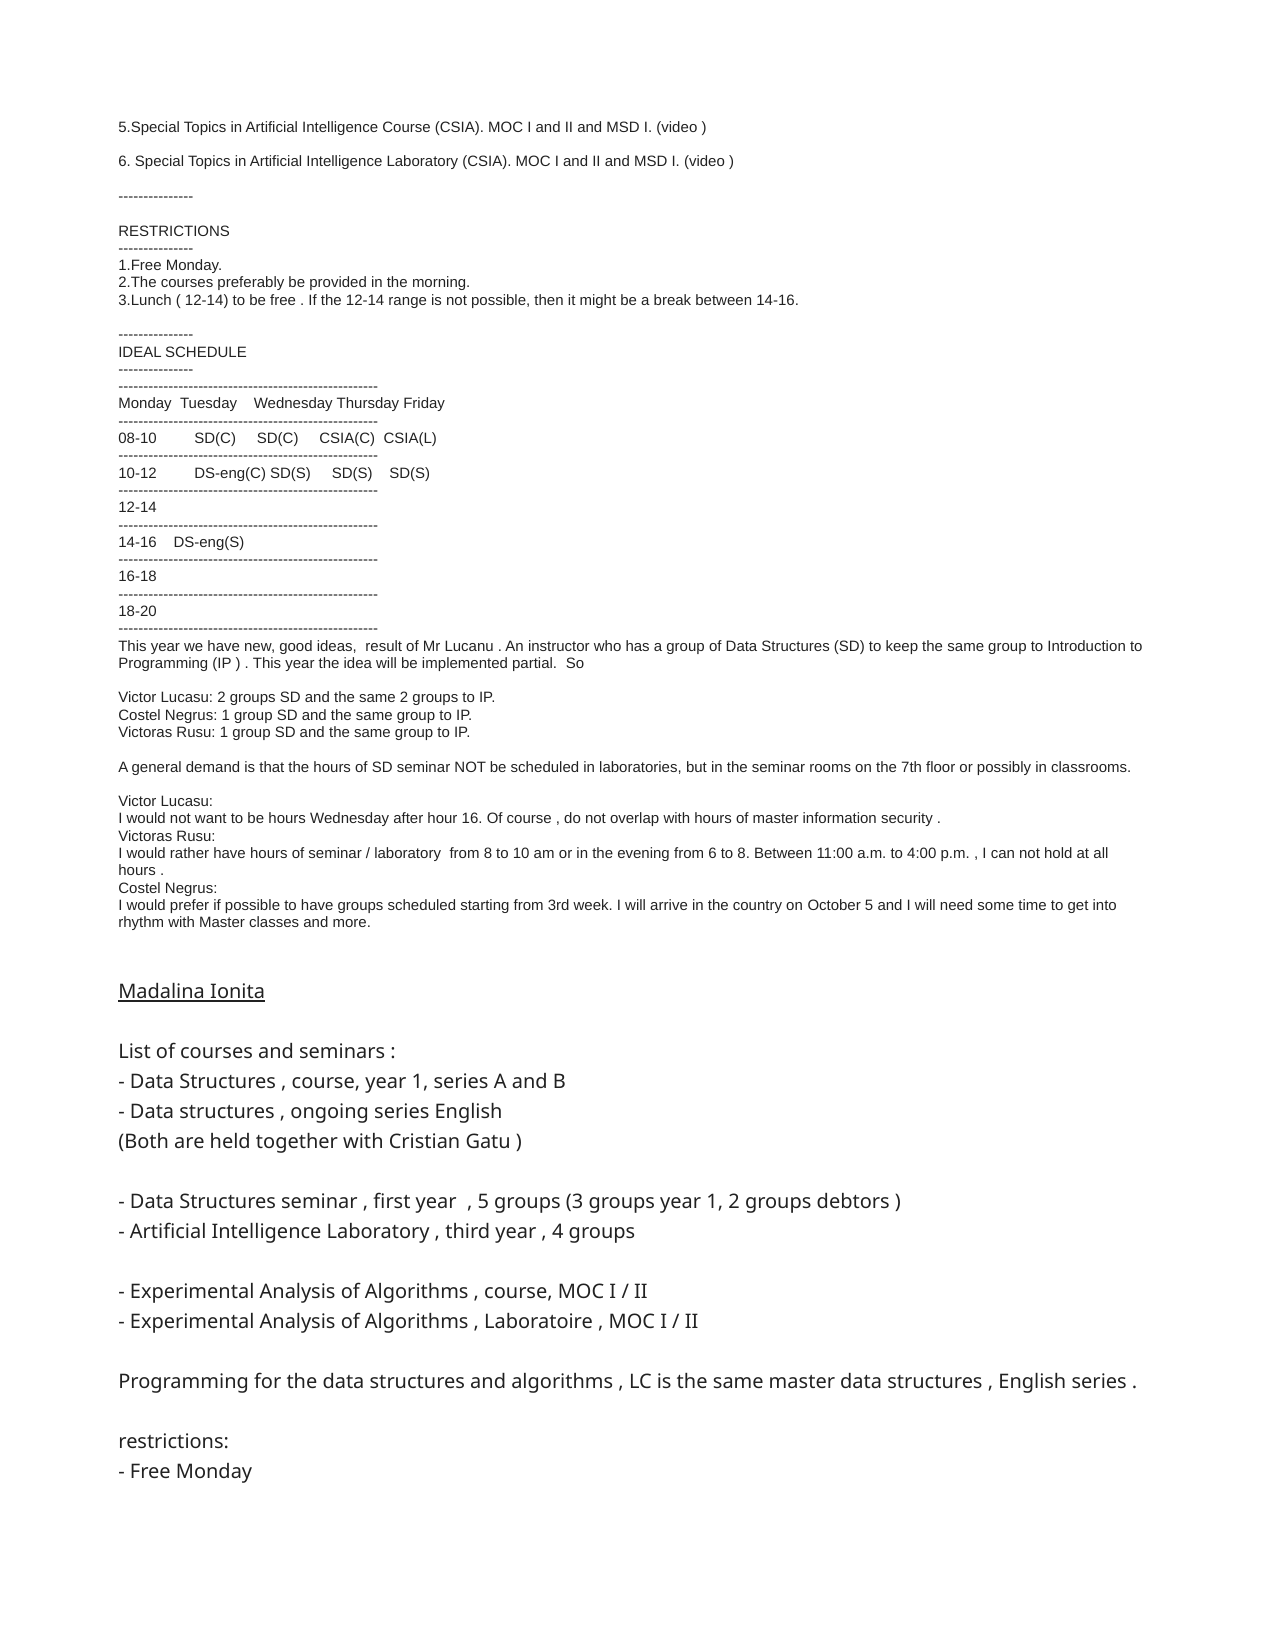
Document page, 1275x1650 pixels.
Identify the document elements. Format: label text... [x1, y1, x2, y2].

text Programming for the data structures and algorithms , LC is the same master data structures , English series . [118, 1364, 1157, 1394]
text RESTRICTIONS [118, 222, 1157, 239]
text ---------------------------------------------------- [118, 481, 1157, 498]
text restrictions: [118, 1424, 1157, 1454]
text ---------------------------------------------------- [118, 619, 1157, 637]
text - Data Structures , course, year 1, series A and B [118, 1064, 1157, 1094]
text This year we have new, good ideas, result of Mr Lucanu . An instructor who has a group of Data Structures (SD) to keep the same group to Introduction to Programming (IP ) . This year the idea will be implemented partial. So [118, 637, 1157, 671]
text ---------------------------------------------------- [118, 585, 1157, 602]
text Costel Negrus: [118, 879, 1157, 896]
text (Both are held together with Cristian Gatu ) [118, 1124, 1157, 1154]
text - Data Structures seminar , first year , 5 groups (3 groups year 1, 2 groups debtors ) [118, 1184, 1157, 1214]
text - Data structures , ongoing series English [118, 1094, 1157, 1124]
text --------------- [118, 187, 1157, 204]
text 16-18 [118, 568, 1157, 585]
text - Free Monday [118, 1454, 1157, 1484]
text Madalina Ionita [118, 977, 1157, 1004]
text IDEAL SCHEDULE [118, 343, 1157, 360]
text Monday Tuesday Wednesday Thursday Friday [118, 395, 1157, 412]
text I would not want to be hours Wednesday after hour 16. Of course , do not overlap with hours of master information security . [118, 810, 1157, 827]
text Costel Negrus: 1 group SD and the same group to IP. [118, 706, 1157, 723]
text Victoras Rusu: 1 group SD and the same group to IP. [118, 723, 1157, 741]
text 08-10 SD(C) SD(C) CSIA(C) CSIA(L) [118, 429, 1157, 447]
text Victor Lucasu: 2 groups SD and the same 2 groups to IP. [118, 689, 1157, 706]
text --------------- [118, 360, 1157, 377]
text ---------------------------------------------------- [118, 516, 1157, 533]
text 3.Lunch ( 12-14) to be free . If the 12-14 range is not possible, then it might be a break between 14-16. [118, 291, 1157, 308]
text - Experimental Analysis of Algorithms , Laboratoire , MOC I / II [118, 1304, 1157, 1334]
text A general demand is that the hours of SD seminar NOT be scheduled in laboratories, but in the seminar rooms on the 7th floor or possibly in classrooms. [118, 758, 1157, 775]
text ---------------------------------------------------- [118, 550, 1157, 568]
text - Experimental Analysis of Algorithms , course, MOC I / II [118, 1274, 1157, 1304]
text I would rather have hours of seminar / laboratory from 8 to 10 am or in the evening from 6 to 8. Between 11:00 a.m. to 4:00 p.m. , I can not hold at all hours . [118, 844, 1157, 879]
text I would prefer if possible to have groups scheduled starting from 3rd week. I will arrive in the country on October 5 and I will need some time to get into rhythm with Master classes and more. [118, 896, 1157, 931]
text 1.Free Monday. [118, 256, 1157, 274]
text --------------- [118, 239, 1157, 256]
text 10-12 DS-eng(C) SD(S) SD(S) SD(S) [118, 464, 1157, 481]
text ---------------------------------------------------- [118, 412, 1157, 429]
text - Artificial Intelligence Laboratory , third year , 4 groups [118, 1214, 1157, 1244]
text 18-20 [118, 602, 1157, 619]
text List of courses and seminars : [118, 1034, 1157, 1064]
text --------------- [118, 326, 1157, 343]
text 5.Special Topics in Artificial Intelligence Course (CSIA). MOC I and II and MSD I. (video ) [118, 118, 1157, 135]
text ---------------------------------------------------- [118, 447, 1157, 464]
text Victoras Rusu: [118, 827, 1157, 844]
text 12-14 [118, 498, 1157, 516]
text 2.The courses preferably be provided in the morning. [118, 274, 1157, 291]
text ---------------------------------------------------- [118, 377, 1157, 395]
text 6. Special Topics in Artificial Intelligence Laboratory (CSIA). MOC I and II and MSD I. (video ) [118, 153, 1157, 170]
text Victor Lucasu: [118, 792, 1157, 810]
text 14-16 DS-eng(S) [118, 533, 1157, 550]
